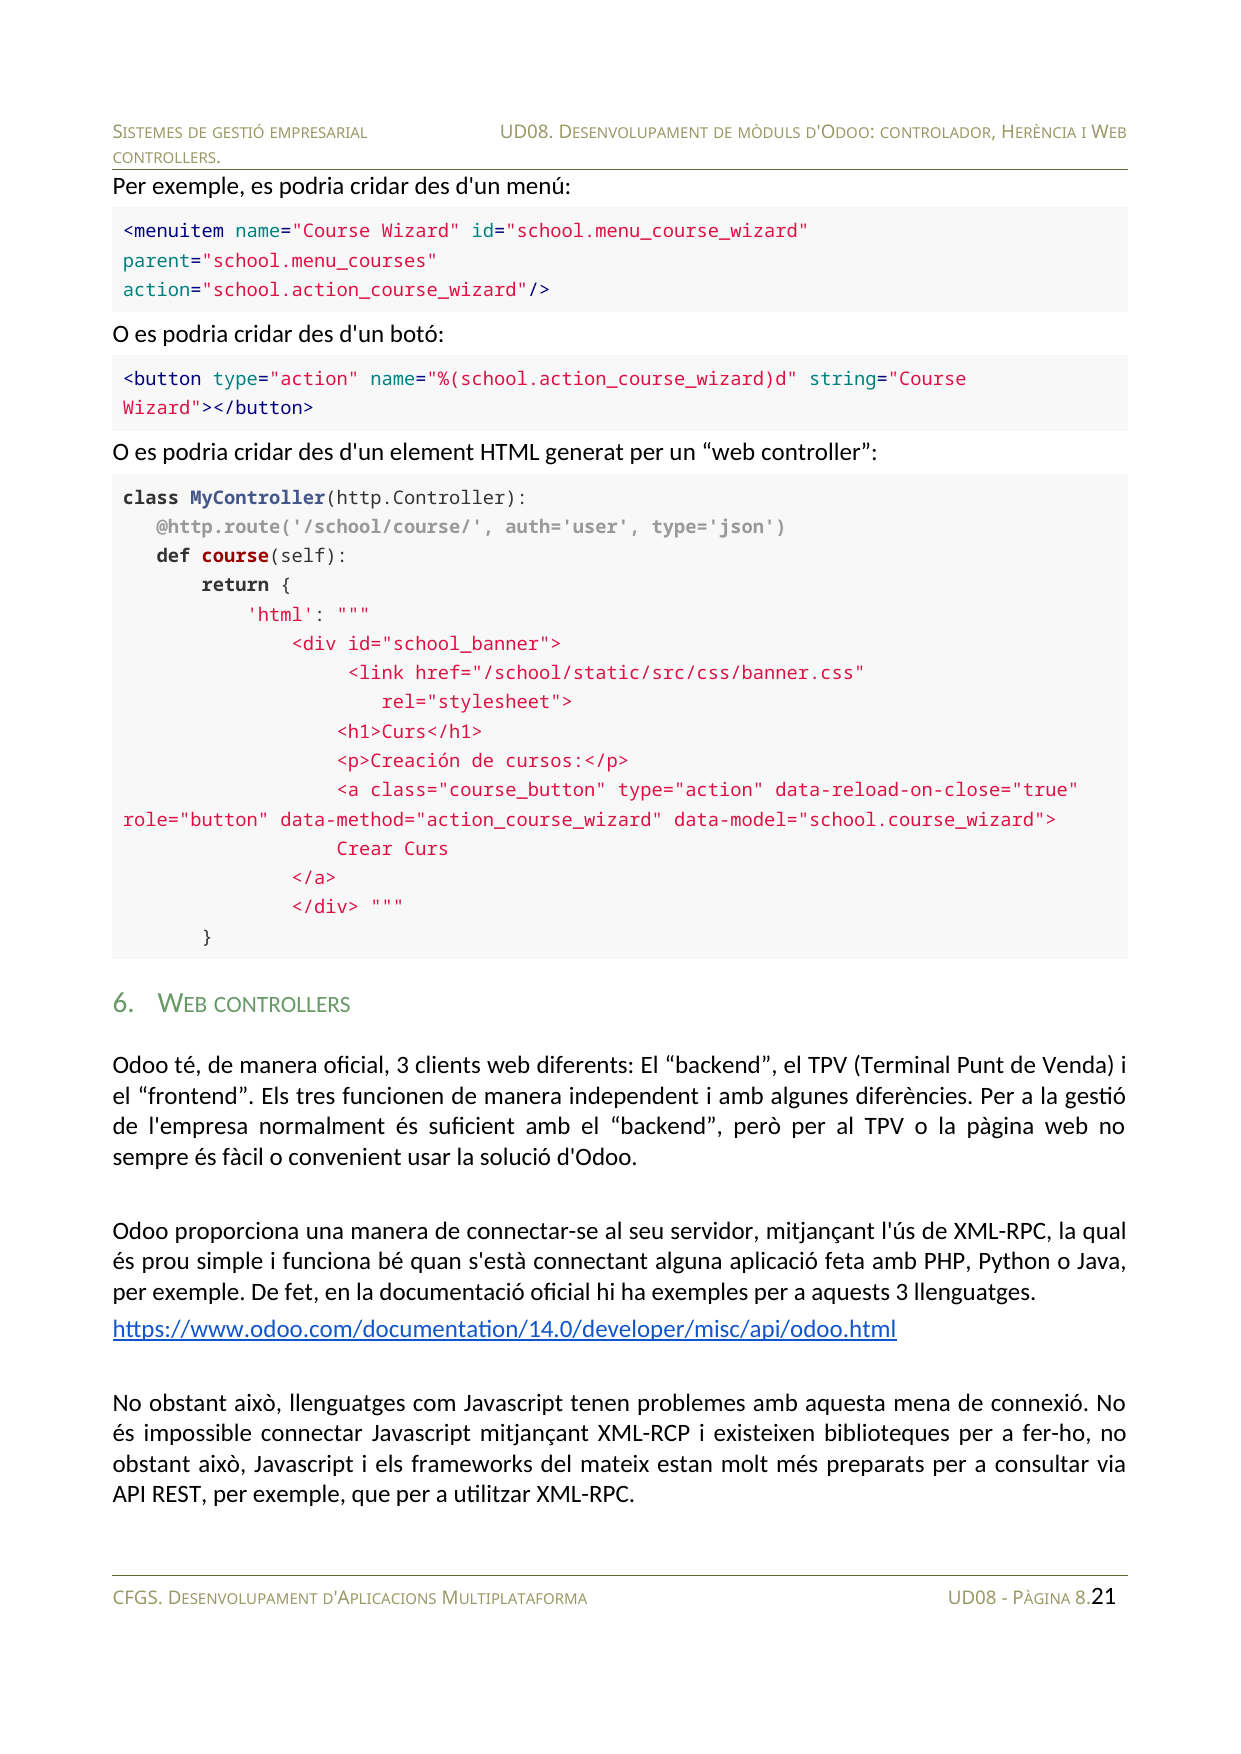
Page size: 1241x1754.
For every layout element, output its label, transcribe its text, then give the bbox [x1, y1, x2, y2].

text Per exemple, es podria cridar des d'un menú: [112, 170, 1128, 201]
text O es podria cridar des d'un element HTML generat per un “web controller”: [112, 437, 1128, 467]
text O es podria cridar des d'un botó: [112, 318, 1128, 348]
table_header class MyController(http.Controller): @http.route('/school/course/', auth='user', type='json') def course(self): return { 'html': """ <div id="school_banner"> <link href="/school/static/src/css/banner.css" rel="stylesheet"> <h1>Curs</h1> <p>Creación de cursos:</p> <a class="course_button" type="action" data-reload-on-close="true" role="button" data-method="action_course_wizard" data-model="school.course_wizard"> Crear Curs </a> </div> """ } [112, 474, 1128, 959]
table_header <menuitem name="Course Wizard" id="school.menu_course_wizard" parent="school.menu_courses" action="school.action_course_wizard"/> [112, 207, 1128, 312]
text Odoo té, de manera oficial, 3 clients web diferents: El “backend”, el TPV (Terminal Punt de Venda) i el “frontend”. Els tres funcionen de manera independent i amb algunes diferències. Per a la gestió de l'empresa normalment és suficient amb el “backend”, però per al TPV o la pàgina web no sempre és fàcil o convenient usar la solució d'Odoo. [112, 1049, 1128, 1172]
table_header <button type="action" name="%(school.action_course_wizard)d" string="Course Wizard"></button> [112, 355, 1128, 431]
subtitle Web controllers [112, 984, 1128, 1019]
text No obstant això, llenguatges com Javascript tenen problemes amb aquesta mena de connexió. No és impossible connectar Javascript mitjançant XML-RCP i existeixen biblioteques per a fer-ho, no obstant això, Javascript i els frameworks del mateix estan molt més preparats per a consultar via API REST, per exemple, que per a utilitzar XML-RPC. [112, 1387, 1128, 1509]
text Odoo proporciona una manera de connectar-se al seu servidor, mitjançant l'ús de XML-RPC, la qual és prou simple i funciona bé quan s'està connectant alguna aplicació feta amb PHP, Python o Java, per exemple. De fet, en la documentació oficial hi ha exemples per a aquests 3 llenguatges. [112, 1215, 1128, 1307]
text https://www.odoo.com/documentation/14.0/developer/misc/api/odoo.html [112, 1313, 1128, 1343]
